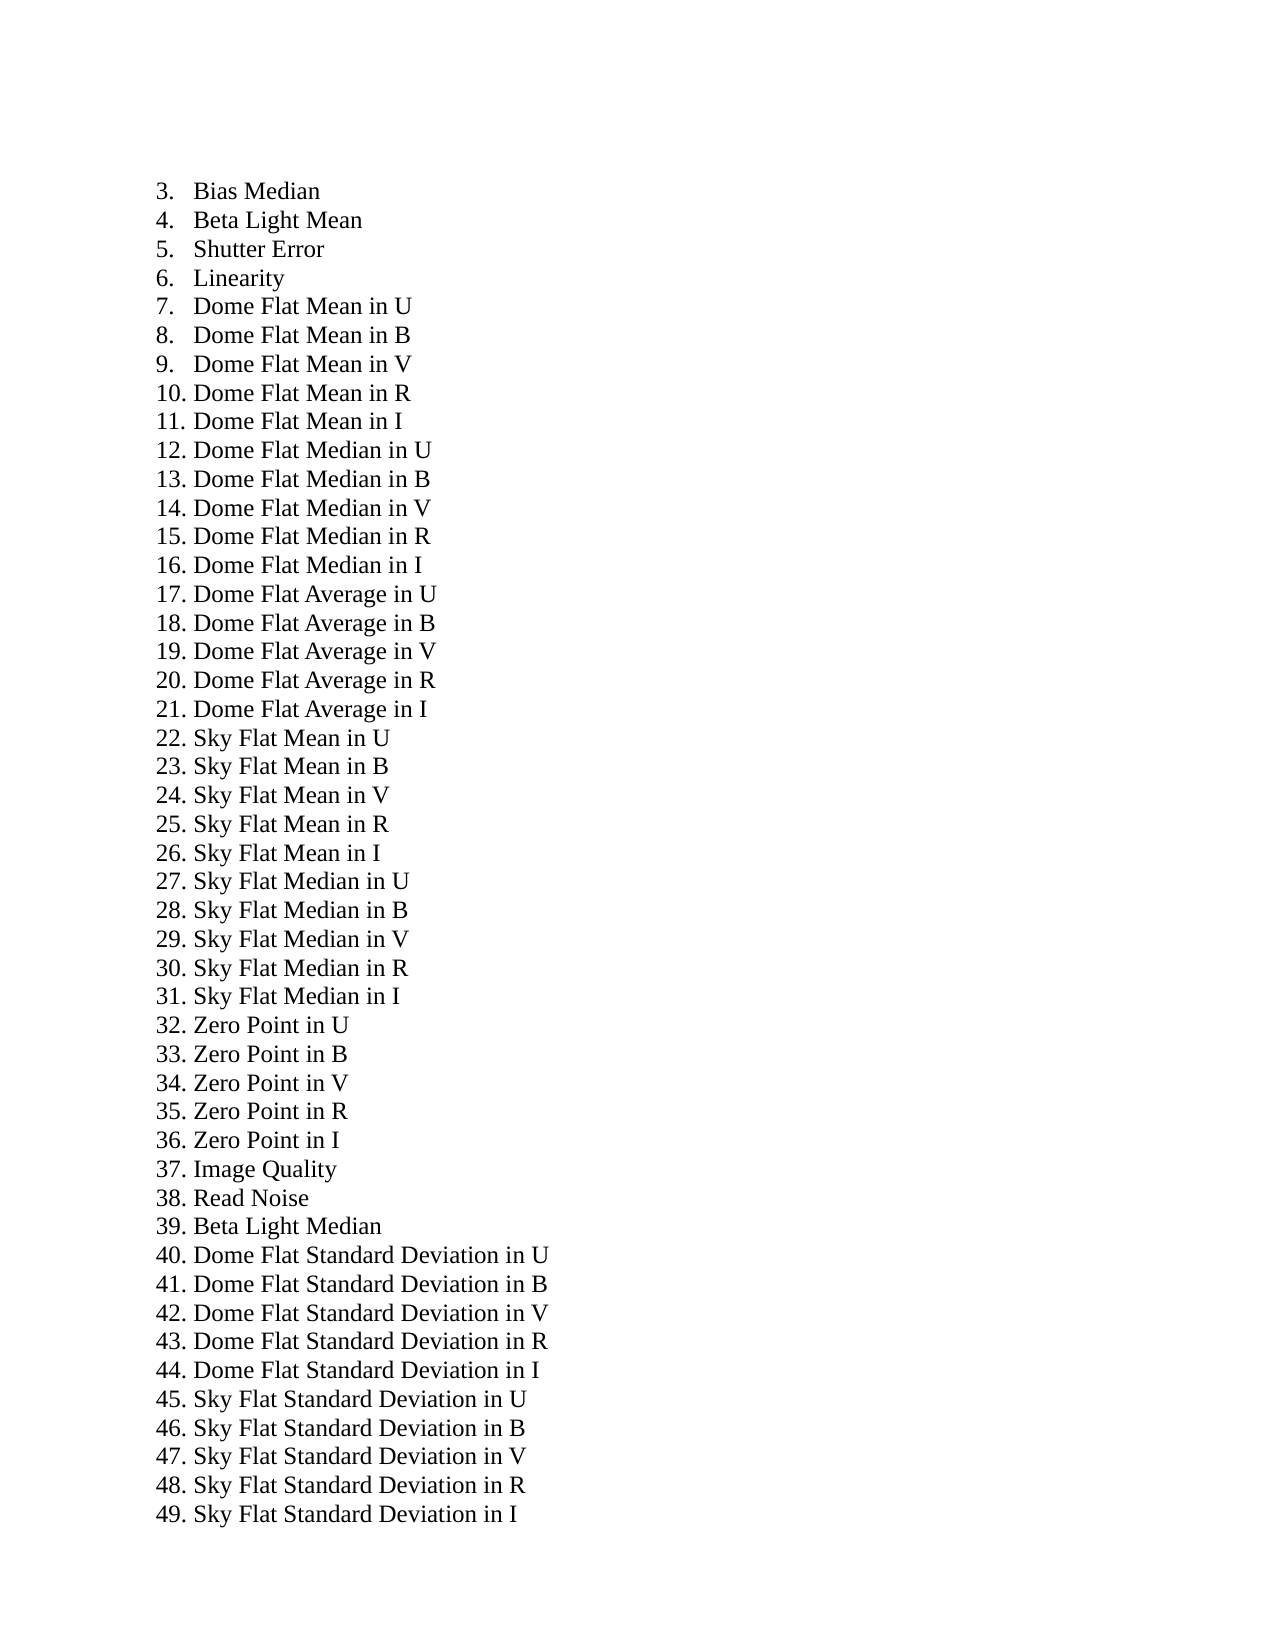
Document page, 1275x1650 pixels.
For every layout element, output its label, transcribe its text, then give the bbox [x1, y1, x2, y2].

list Dome Flat Average in I [156, 694, 1157, 723]
list Dome Flat Mean in B [156, 320, 1157, 349]
list Sky Flat Standard Deviation in U [156, 1384, 1157, 1413]
list Dome Flat Standard Deviation in R [156, 1326, 1157, 1355]
list Bias Median [156, 176, 1157, 205]
list Sky Flat Median in I [156, 981, 1157, 1010]
list Dome Flat Median in V [156, 493, 1157, 521]
list Dome Flat Average in U [156, 579, 1157, 608]
list Sky Flat Standard Deviation in B [156, 1413, 1157, 1441]
list Beta Light Median [156, 1211, 1157, 1240]
list Read Noise [156, 1183, 1157, 1211]
list Shutter Error [156, 234, 1157, 263]
list Sky Flat Standard Deviation in V [156, 1441, 1157, 1470]
list Dome Flat Median in B [156, 464, 1157, 493]
list Sky Flat Standard Deviation in R [156, 1470, 1157, 1499]
list Sky Flat Median in U [156, 866, 1157, 895]
list Dome Flat Standard Deviation in I [156, 1355, 1157, 1384]
list Beta Light Mean [156, 205, 1157, 234]
list Dome Flat Average in B [156, 608, 1157, 636]
list Sky Flat Median in V [156, 924, 1157, 953]
list Sky Flat Median in B [156, 895, 1157, 924]
list Sky Flat Standard Deviation in I [156, 1499, 1157, 1528]
list Dome Flat Average in V [156, 636, 1157, 665]
list Sky Flat Mean in U [156, 723, 1157, 751]
list Zero Point in V [156, 1068, 1157, 1096]
list Dome Flat Mean in V [156, 349, 1157, 378]
list Dome Flat Median in I [156, 550, 1157, 579]
list Dome Flat Standard Deviation in V [156, 1298, 1157, 1326]
list Dome Flat Mean in U [156, 291, 1157, 320]
list Dome Flat Mean in R [156, 378, 1157, 406]
list Sky Flat Mean in B [156, 751, 1157, 780]
list Dome Flat Median in R [156, 521, 1157, 550]
list Sky Flat Mean in R [156, 809, 1157, 838]
list Dome Flat Mean in I [156, 406, 1157, 435]
list Sky Flat Median in R [156, 953, 1157, 981]
list Dome Flat Standard Deviation in U [156, 1240, 1157, 1269]
list Zero Point in U [156, 1010, 1157, 1039]
list Dome Flat Standard Deviation in B [156, 1269, 1157, 1298]
list Dome Flat Average in R [156, 665, 1157, 694]
list Zero Point in R [156, 1096, 1157, 1125]
list Linearity [156, 263, 1157, 291]
list Sky Flat Mean in V [156, 780, 1157, 809]
list Zero Point in B [156, 1039, 1157, 1068]
list Dome Flat Median in U [156, 435, 1157, 464]
list Image Quality [156, 1154, 1157, 1183]
list Sky Flat Mean in I [156, 838, 1157, 866]
list Zero Point in I [156, 1125, 1157, 1154]
